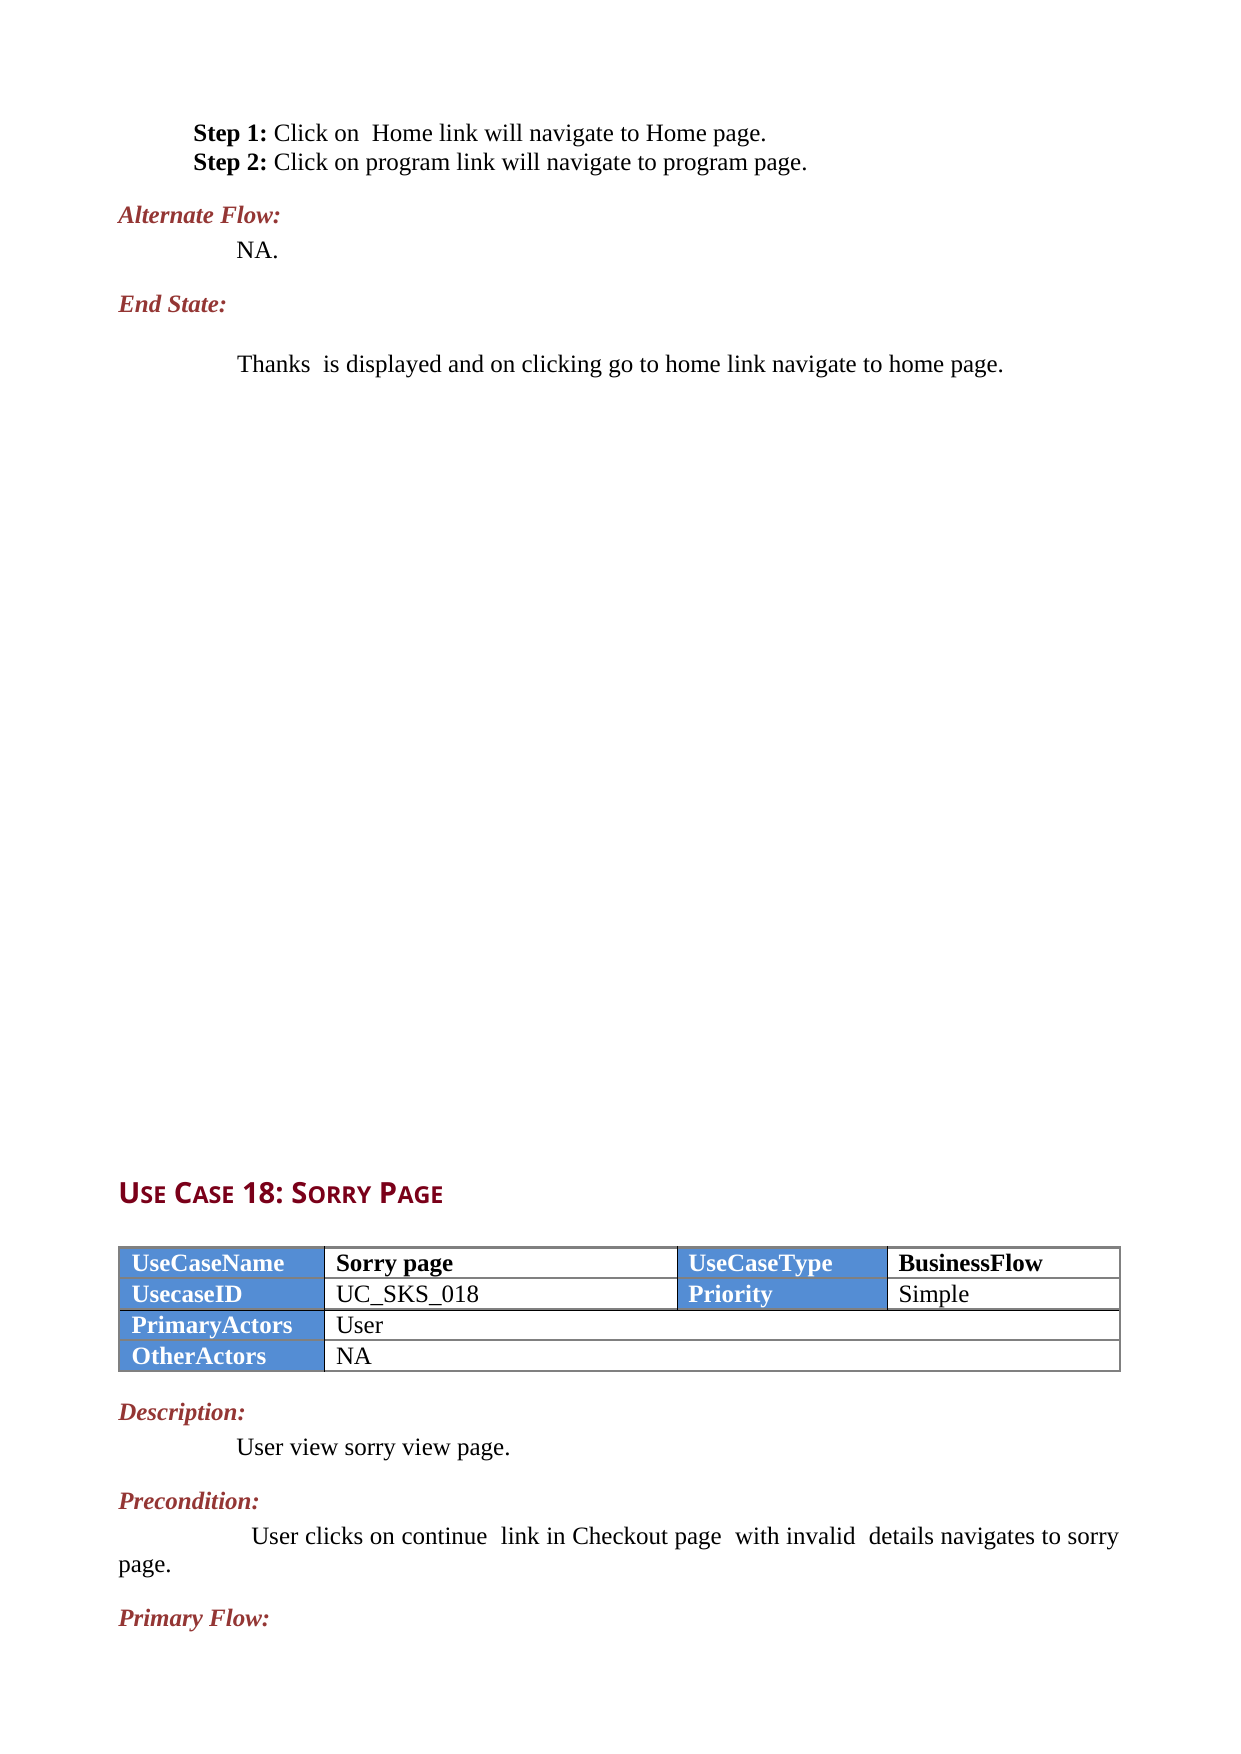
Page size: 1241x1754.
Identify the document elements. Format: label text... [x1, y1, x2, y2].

text User clicks on continue link in Checkout page with invalid details navigates to sorry page. [118, 1521, 1122, 1578]
text Step 2: Click on program link will navigate to program page. [193, 147, 1122, 176]
table_header UseCaseType [678, 1249, 887, 1277]
text Description: [118, 1397, 1122, 1426]
text Use Case 18: Sorry Page [118, 1172, 1122, 1212]
table_cell UC_SKS_018 [325, 1279, 677, 1308]
text Alternate Flow: [118, 201, 1122, 229]
table_cell User [325, 1311, 1119, 1339]
text Step 1: Click on Home link will navigate to Home page. [193, 118, 1122, 147]
table_cell NA [325, 1341, 1119, 1370]
table_cell PrimaryActors [120, 1311, 324, 1339]
table_header Sorry page [325, 1249, 677, 1277]
table_cell UsecaseID [120, 1279, 324, 1308]
table_cell Priority [678, 1279, 887, 1308]
table_header BusinessFlow [888, 1249, 1119, 1277]
table_cell Simple [888, 1279, 1119, 1308]
text End State: [118, 289, 1122, 318]
text User view sorry view page. [118, 1432, 1122, 1461]
text Thanks is displayed and on clicking go to home link navigate to home page. [118, 349, 1122, 378]
table_header UseCaseName [120, 1249, 324, 1277]
text Primary Flow: [118, 1603, 1122, 1632]
text NA. [118, 236, 1122, 264]
table_cell OtherActors [120, 1341, 324, 1370]
text Precondition: [118, 1486, 1122, 1514]
